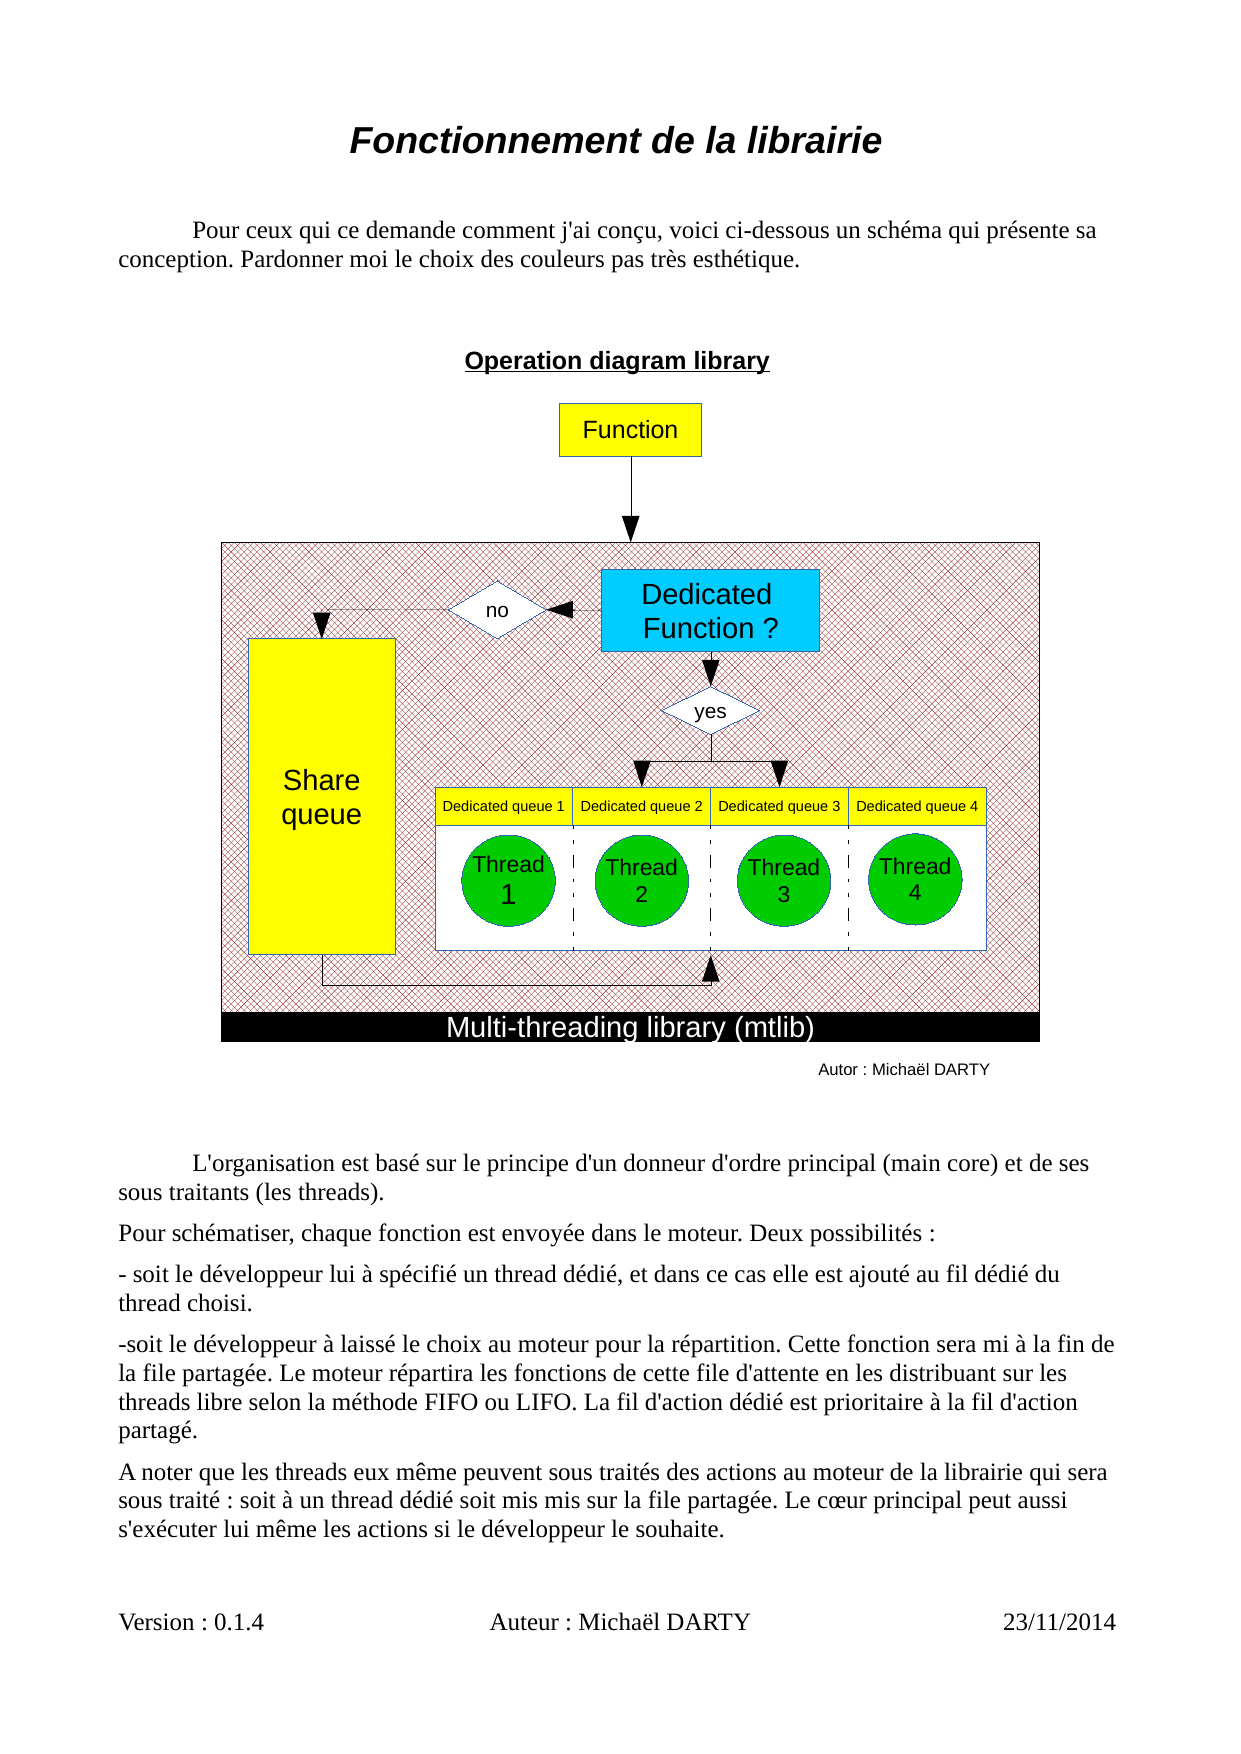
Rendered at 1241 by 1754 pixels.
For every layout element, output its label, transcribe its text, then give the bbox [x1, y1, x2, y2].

text Pour schématiser, chaque fonction est envoyée dans le moteur. Deux possibilités : [118, 1218, 1122, 1247]
text - soit le développeur lui à spécifié un thread dédié, et dans ce cas elle est ajouté au fil dédié du thread choisi. [118, 1259, 1122, 1317]
subtitle Fonctionnement de la librairie [118, 118, 1122, 161]
text L'organisation est basé sur le principe d'un donneur d'ordre principal (main core) et de ses sous traitants (les threads). [118, 1148, 1122, 1206]
text Pour ceux qui ce demande comment j'ai conçu, voici ci-dessous un schéma qui présente sa conception. Pardonner moi le choix des couleurs pas très esthétique. [118, 215, 1122, 272]
text -soit le développeur à laissé le choix au moteur pour la répartition. Cette fonction sera mi à la fin de la file partagée. Le moteur répartira les fonctions de cette file d'attente en les distribuant sur les threads libre selon la méthode FIFO ou LIFO. La fil d'action dédié est prioritaire à la fil d'action partagé. [118, 1329, 1122, 1444]
text A noter que les threads eux même peuvent sous traités des actions au moteur de la librairie qui sera sous traité : soit à un thread dédié soit mis mis sur la file partagée. Le cœur principal peut aussi s'exécuter lui même les actions si le développeur le souhaite. [118, 1457, 1122, 1543]
